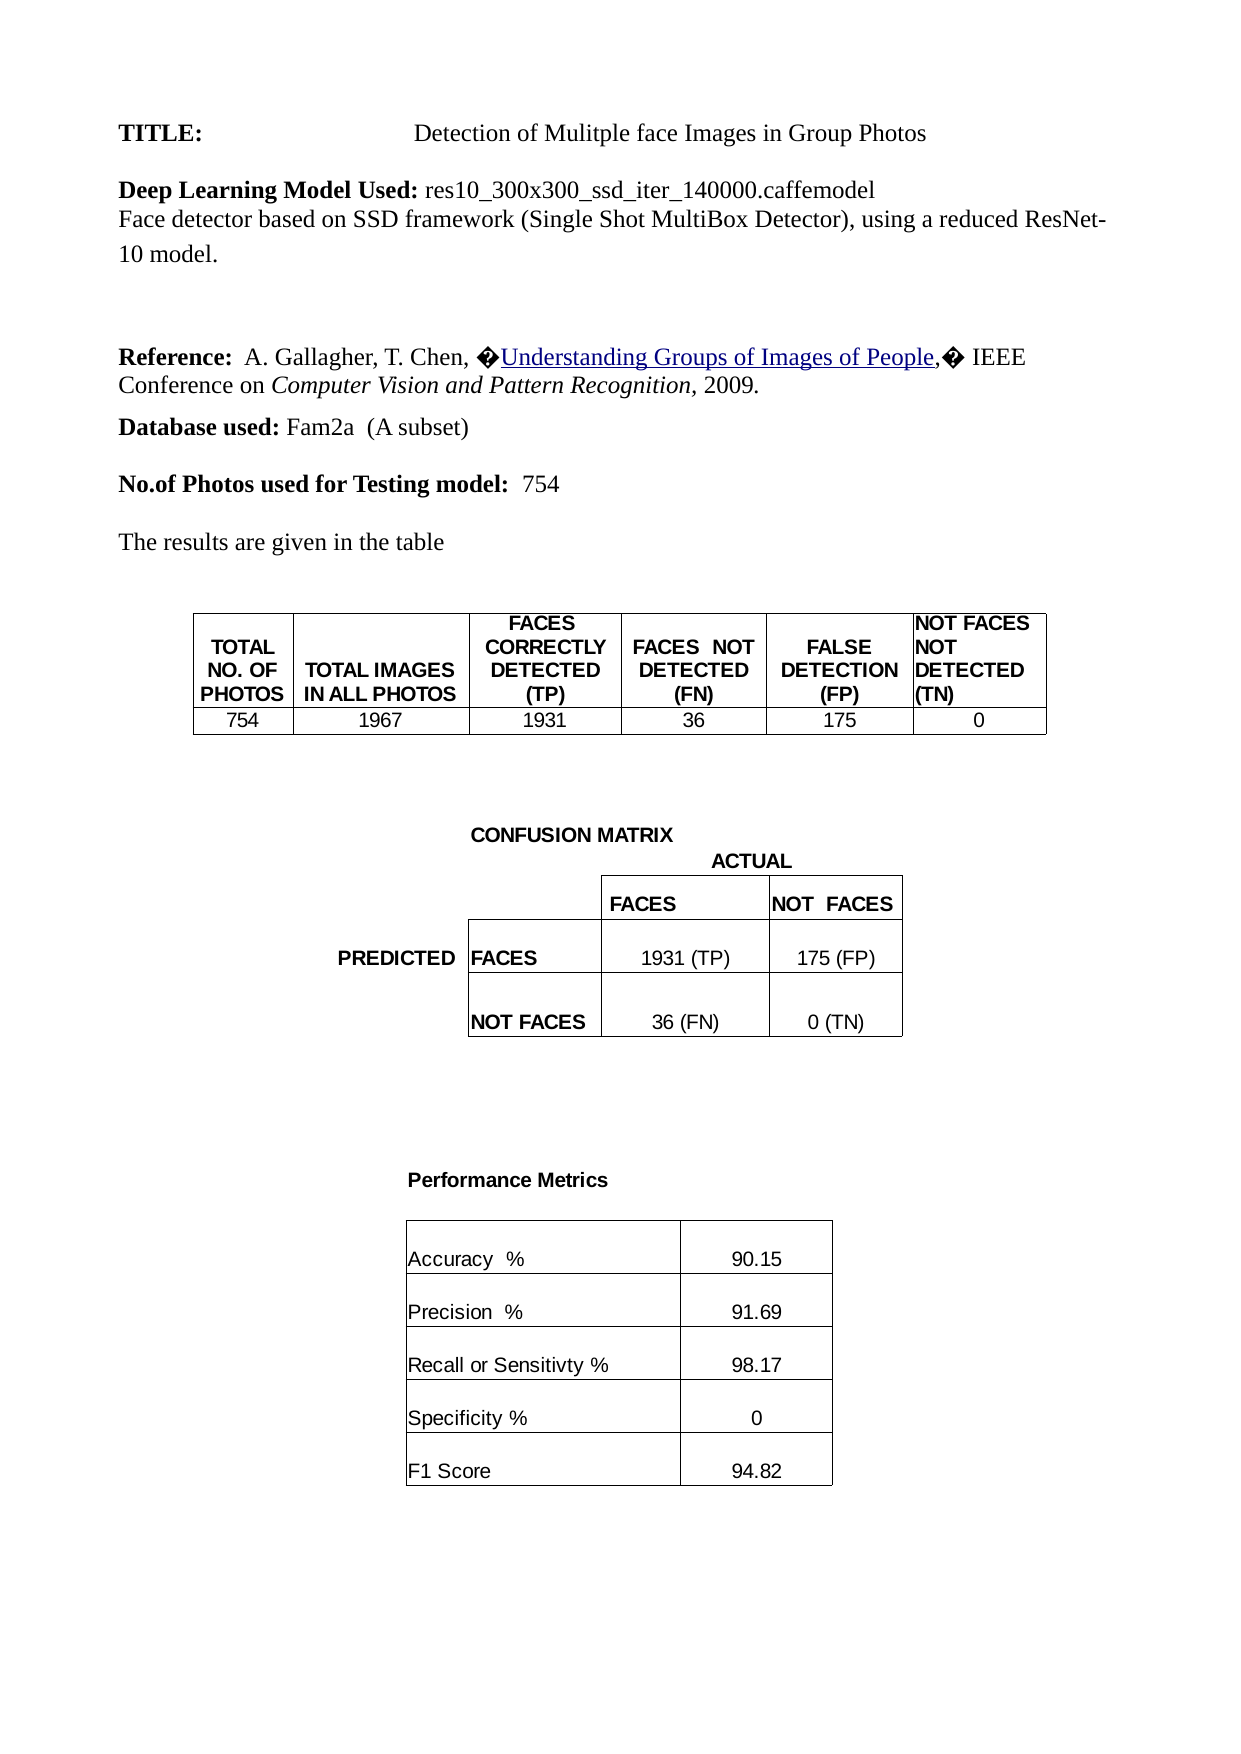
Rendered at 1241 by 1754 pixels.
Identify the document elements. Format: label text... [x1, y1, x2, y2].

text TITLE: Detection of Mulitple face Images in Group Photos [118, 118, 1122, 147]
subtitle Reference: A. Gallagher, T. Chen, �Understanding Groups of Images of People,� IEEE Conference on Computer Vision and Pattern Recognition, 2009. [118, 342, 1122, 399]
text The results are given in the table [118, 527, 1122, 555]
text Database used: Fam2a (A subset) [118, 412, 1122, 440]
text No.of Photos used for Testing model: 754 [118, 469, 1122, 498]
text Deep Learning Model Used: res10_300x300_ssd_iter_140000.caffemodel [118, 176, 1122, 204]
text Face detector based on SSD framework (Single Shot MultiBox Detector), using a reduced ResNet-10 model. [118, 204, 1122, 268]
